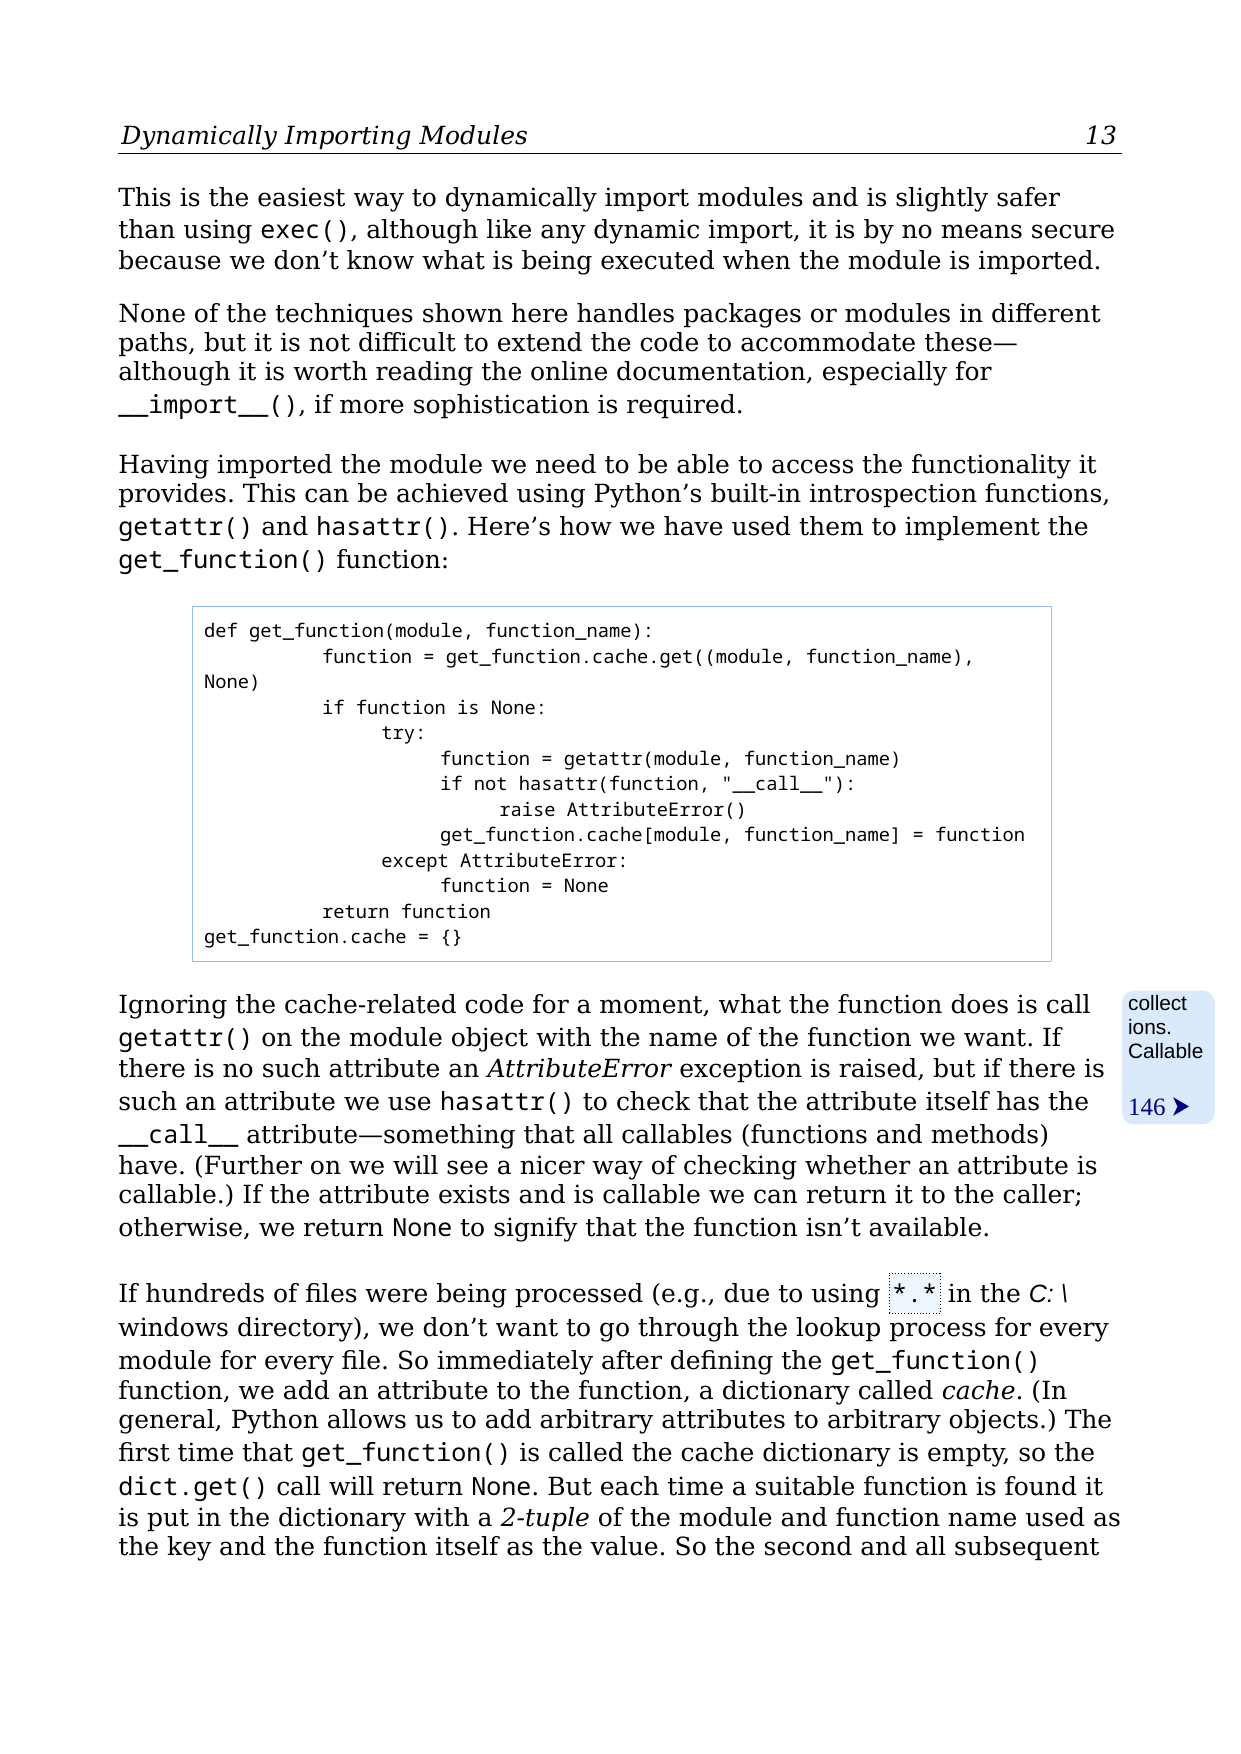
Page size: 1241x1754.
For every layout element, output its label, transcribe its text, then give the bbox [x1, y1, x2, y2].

text Having imported the module we need to be able to access the functionality it provides. This can be achieved using Python’s built-in introspection functions, getattr() and hasattr(). Here’s how we have used them to implement the get_function() function: [118, 450, 1122, 576]
text Ignoring the cache-related code for a moment, what the function does is call getattr() on the module object with the name of the function we want. If there is no such attribute an AttributeError exception is raised, but if there is such an attribute we use hasattr() to check that the attribute itself has the __call__ attribute—something that all callables (functions and methods) have. (Further on we will see a nicer way of checking whether an attribute is callable.) If the attribute exists and is callable we can return it to the caller; otherwise, we return None to signify that the function isn’t available. [118, 991, 1122, 1244]
text def get_function(module, function_name): [193, 607, 1051, 631]
text None of the techniques shown here handles packages or modules in different paths, but it is not difficult to extend the code to accommodate these—although it is worth reading the online documentation, especially for __import__(), if more sophistication is required. [118, 299, 1122, 420]
text raise AttributeError() [193, 784, 1051, 810]
text return function [193, 886, 1051, 912]
text get_function.cache = {} [193, 912, 1051, 961]
text except AttributeError: [193, 835, 1051, 861]
text if not hasattr(function, "__call__"): [193, 759, 1051, 784]
text function = get_function.cache.get((module, function_name), None) [193, 631, 1051, 682]
text This is the easiest way to dynamically import modules and is slightly safer than using exec(), although like any dynamic import, it is by no means secure because we don’t know what is being executed when the module is imported. [118, 183, 1122, 275]
text function = getattr(module, function_name) [193, 733, 1051, 759]
text if function is None: [193, 682, 1051, 708]
text get_function.cache[module, function_name] = function [193, 810, 1051, 835]
text function = None [193, 861, 1051, 886]
text try: [193, 708, 1051, 733]
text If hundreds of files were being processed (e.g., due to using *.* in the C: \windows directory), we don’t want to go through the lookup process for every module for every file. So immediately after defining the get_function() function, we add an attribute to the function, a dictionary called cache. (In general, Python allows us to add arbitrary attributes to arbitrary objects.) The first time that get_function() is called the cache dictionary is empty, so the dict.get() call will return None. But each time a suitable function is found it is put in the dictionary with a 2-tuple of the module and function name used as the key and the function itself as the value. So the second and all subsequent [118, 1273, 1122, 1561]
